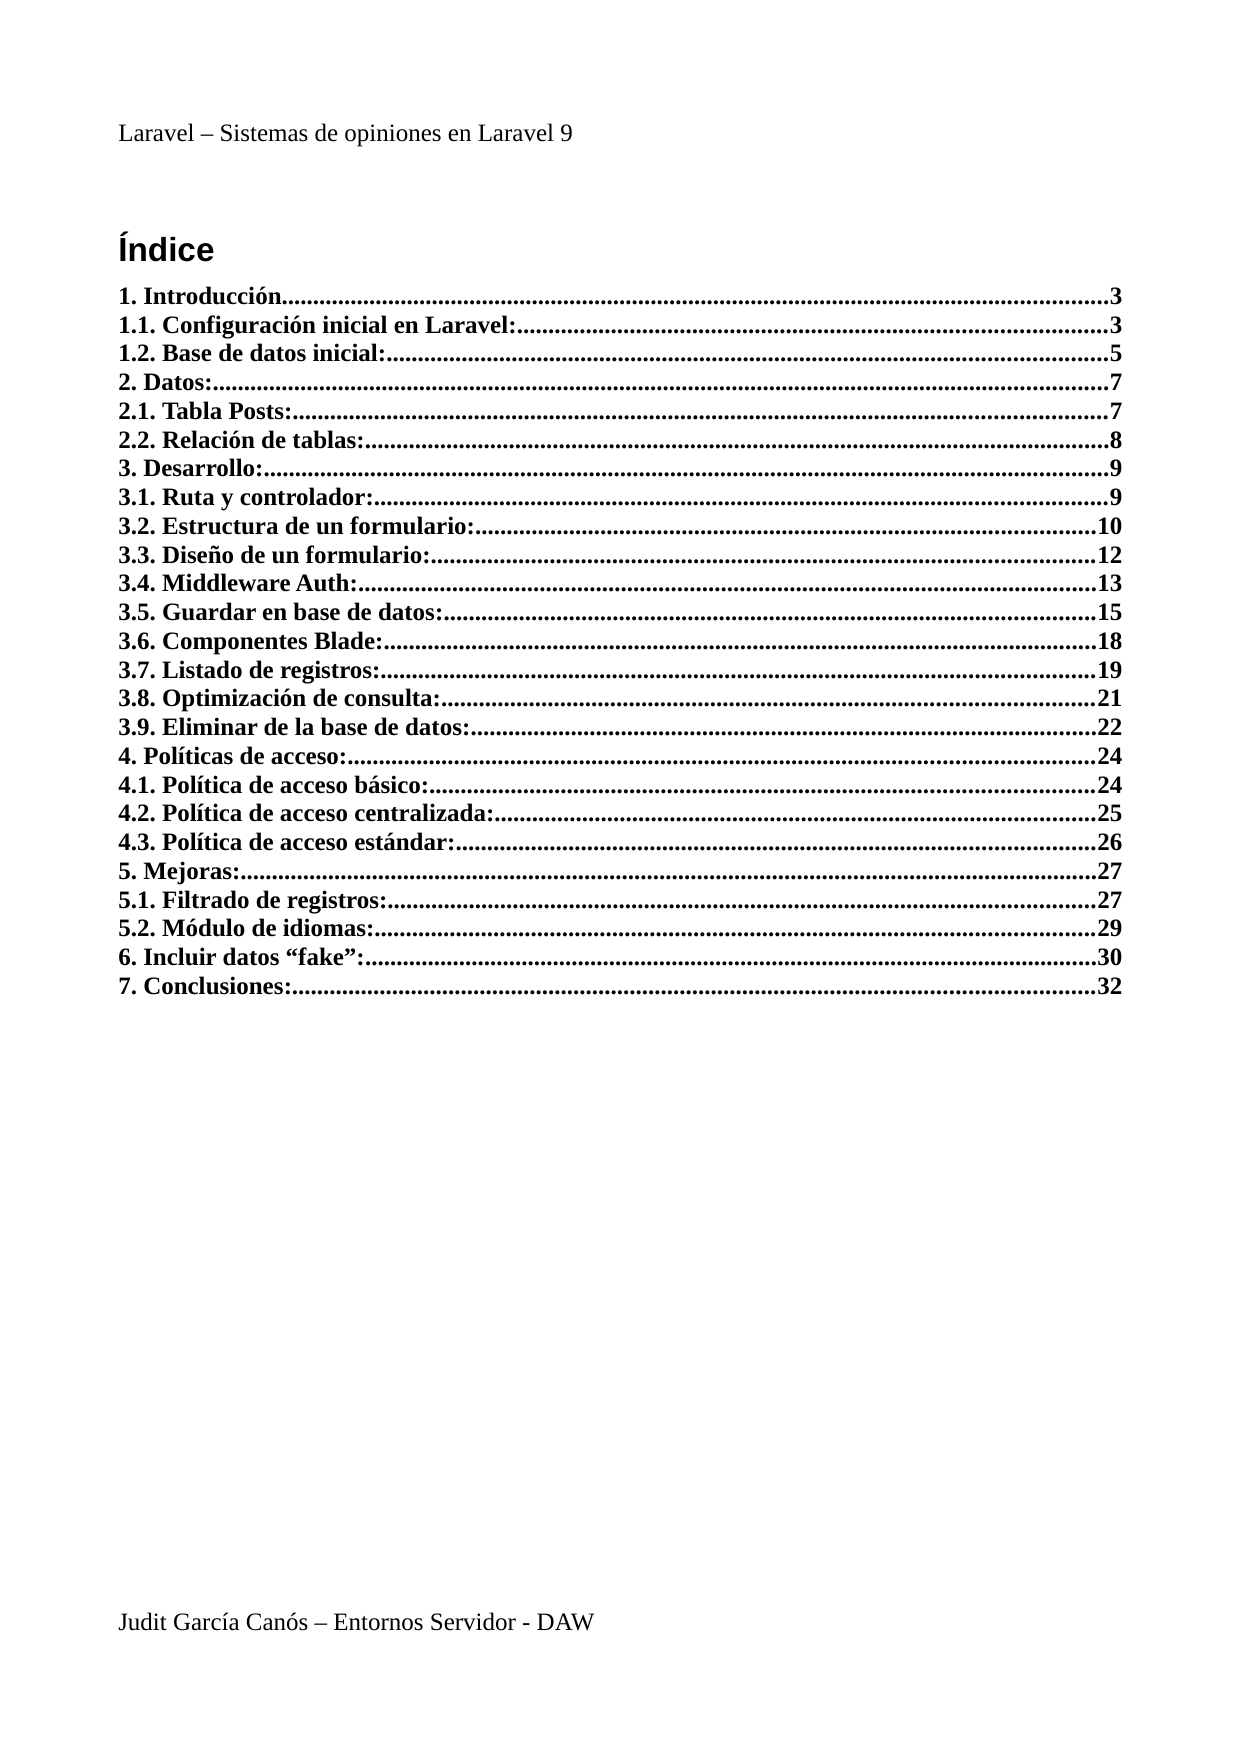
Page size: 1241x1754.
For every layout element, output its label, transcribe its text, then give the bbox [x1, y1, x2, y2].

text 3.9. Eliminar de la base de datos: 22 [118, 712, 1122, 741]
text 4.3. Política de acceso estándar: 26 [118, 827, 1122, 856]
text 5.1. Filtrado de registros: 27 [118, 885, 1122, 913]
text 5. Mejoras: 27 [118, 856, 1122, 885]
text 1. Introducción 3 [118, 281, 1122, 310]
text 2.1. Tabla Posts: 7 [118, 396, 1122, 425]
text 3.2. Estructura de un formulario: 10 [118, 511, 1122, 540]
text 3.7. Listado de registros: 19 [118, 655, 1122, 683]
text 4.2. Política de acceso centralizada: 25 [118, 798, 1122, 827]
text 3.6. Componentes Blade: 18 [118, 626, 1122, 655]
text 3.3. Diseño de un formulario: 12 [118, 540, 1122, 568]
text 5.2. Módulo de idiomas: 29 [118, 913, 1122, 942]
text 3.4. Middleware Auth: 13 [118, 568, 1122, 597]
text 2.2. Relación de tablas: 8 [118, 425, 1122, 453]
text 3.1. Ruta y controlador: 9 [118, 482, 1122, 511]
text 3.8. Optimización de consulta: 21 [118, 683, 1122, 712]
text 4. Políticas de acceso: 24 [118, 741, 1122, 770]
text 7. Conclusiones: 32 [118, 971, 1122, 1000]
text 2. Datos: 7 [118, 367, 1122, 396]
text 1.2. Base de datos inicial: 5 [118, 338, 1122, 367]
subtitle Índice [118, 230, 1122, 268]
text 4.1. Política de acceso básico: 24 [118, 770, 1122, 798]
text 6. Incluir datos “fake”: 30 [118, 942, 1122, 971]
text 3.5. Guardar en base de datos: 15 [118, 597, 1122, 626]
text 1.1. Configuración inicial en Laravel: 3 [118, 310, 1122, 338]
text 3. Desarrollo: 9 [118, 453, 1122, 482]
